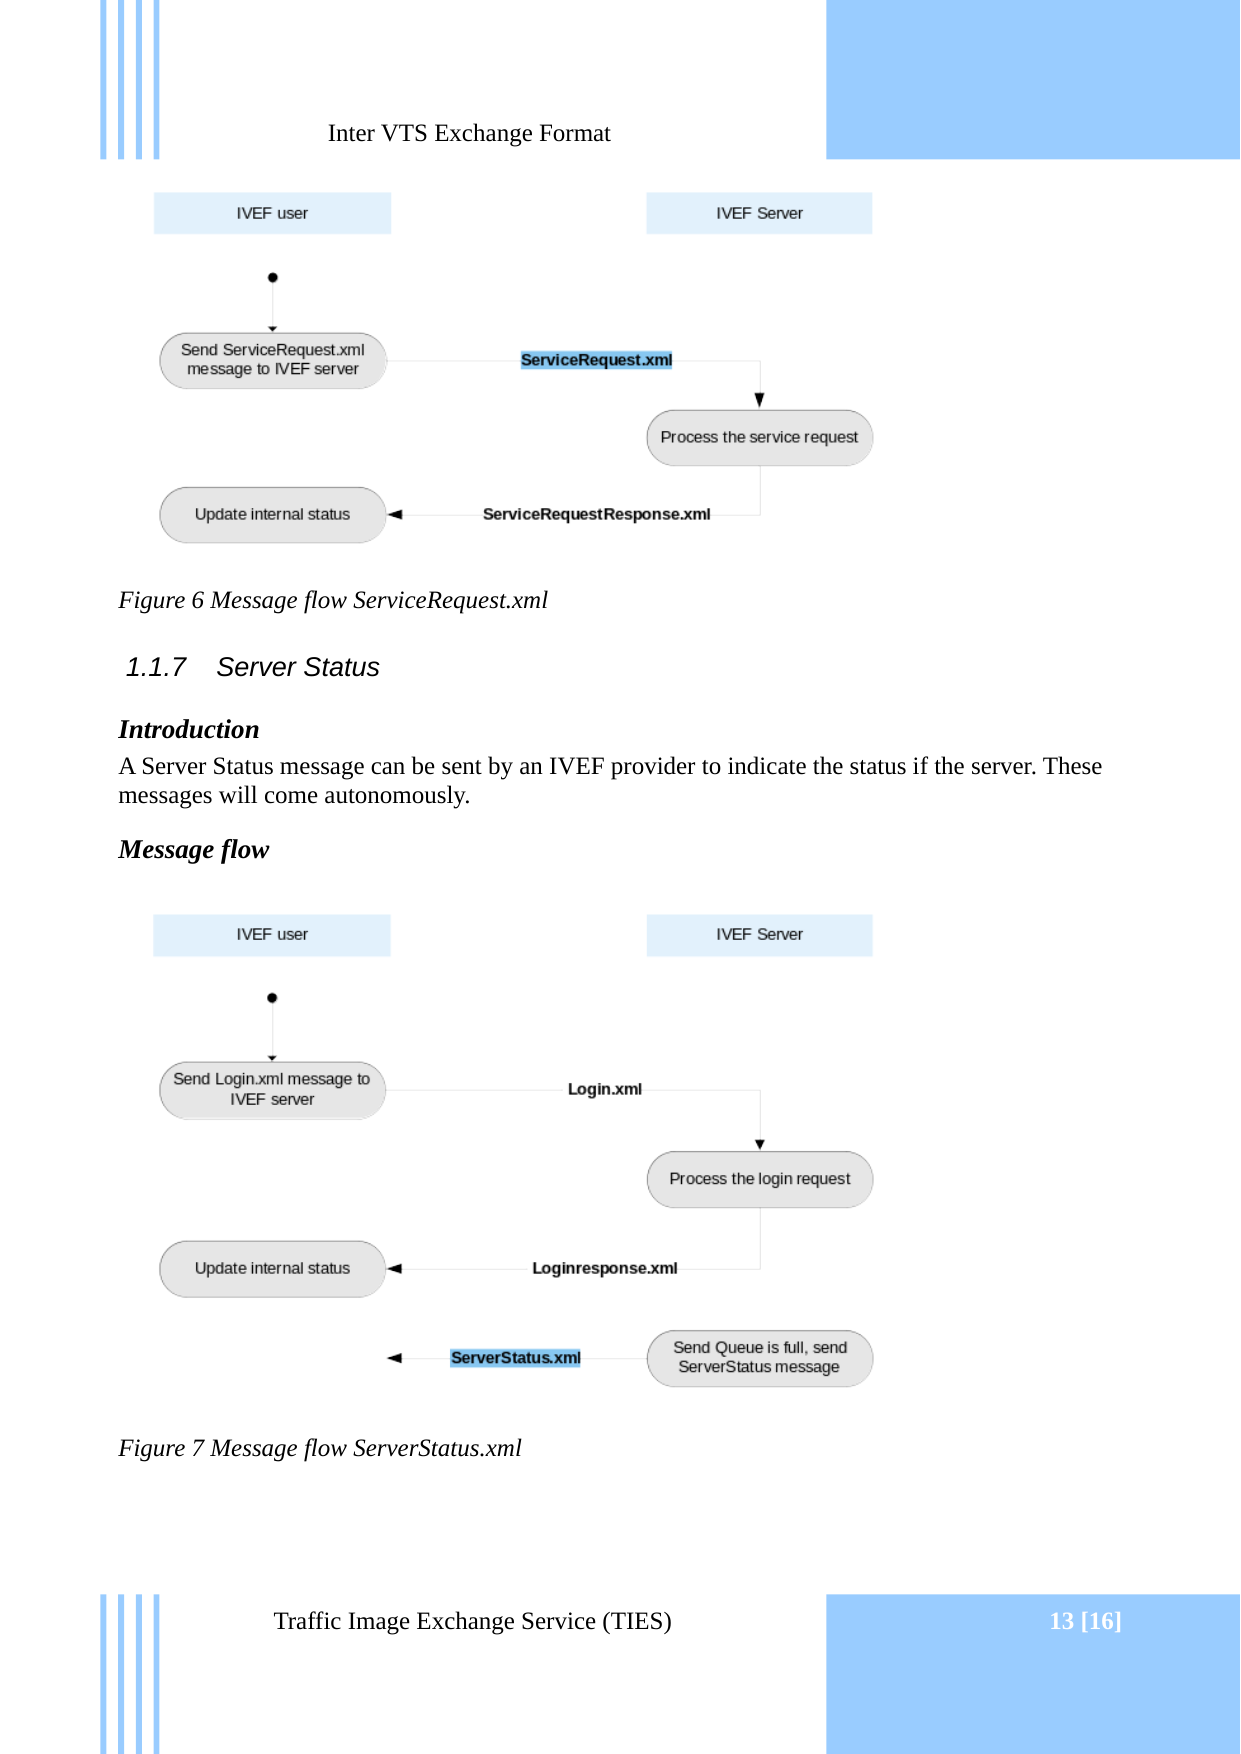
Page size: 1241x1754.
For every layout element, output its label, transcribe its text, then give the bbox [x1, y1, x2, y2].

text Figure 7 Message flow ServerStatus.xml [118, 1433, 1122, 1462]
subtitle Server Status [118, 651, 1122, 682]
subtitle Introduction [118, 713, 1122, 745]
subtitle Message flow [118, 833, 1122, 864]
text Figure 6 Message flow ServiceRequest.xml [118, 585, 1122, 613]
text A Server Status message can be sent by an IVEF provider to indicate the status if the server. These messages will come autonomously. [118, 751, 1122, 808]
